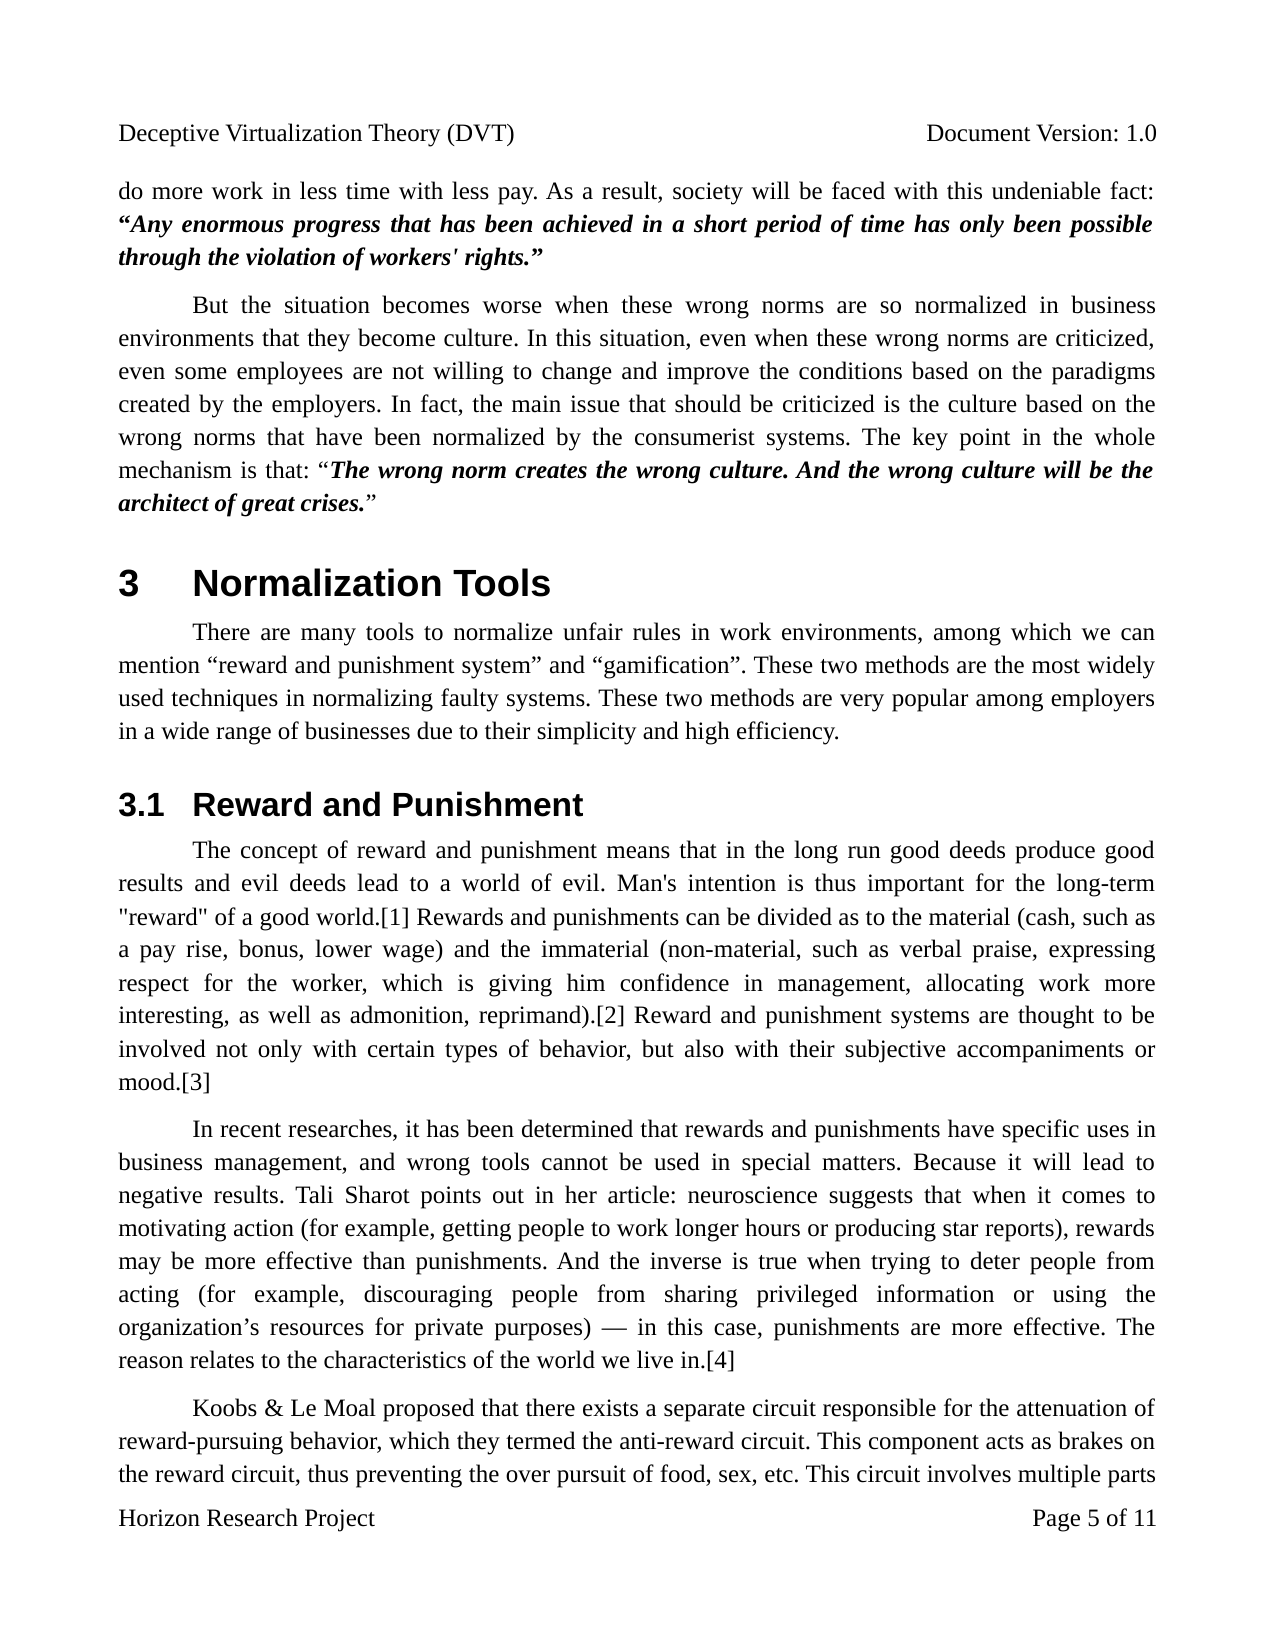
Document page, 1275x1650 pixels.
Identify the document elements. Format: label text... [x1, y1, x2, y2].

text The concept of reward and punishment means that in the long run good deeds produce good results and evil deeds lead to a world of evil. Man's intention is thus important for the long-term "reward" of a good world.[1] Rewards and punishments can be divided as to the material (cash, such as a pay rise, bonus, lower wage) and the immaterial (non-material, such as verbal praise, expressing respect for the worker, which is giving him confidence in management, allocating work more interesting, as well as admonition, reprimand).[2] Reward and punishment systems are thought to be involved not only with certain types of behavior, but also with their subjective accompaniments or mood.[3] [118, 836, 1157, 1095]
text do more work in less time with less pay. As a result, society will be faced with this undeniable fact: “Any enormous progress that has been achieved in a short period of time has only been possible through the violation of workers' rights.” [118, 176, 1157, 271]
text In recent researches, it has been determined that rewards and punishments have specific uses in business management, and wrong tools cannot be used in special matters. Because it will lead to negative results. Tali Sharot points out in her article: neuroscience suggests that when it comes to motivating action (for example, getting people to work longer hours or producing star reports), rewards may be more effective than punishments. And the inverse is true when trying to deter people from acting (for example, discouraging people from sharing privileged information or using the organization’s resources for private purposes) — in this case, punishments are more effective. The reason relates to the characteristics of the world we live in.[4] [118, 1114, 1157, 1374]
subtitle Normalization Tools [118, 561, 1157, 604]
text Koobs & Le Moal proposed that there exists a separate circuit responsible for the attenuation of reward-pursuing behavior, which they termed the anti-reward circuit. This component acts as brakes on the reward circuit, thus preventing the over pursuit of food, sex, etc. This circuit involves multiple parts [118, 1393, 1157, 1488]
text There are many tools to normalize unfair rules in work environments, among which we can mention “reward and punishment system” and “gamification”. These two methods are the most widely used techniques in normalizing faulty systems. These two methods are very popular among employers in a wide range of businesses due to their simplicity and high efficiency. [118, 617, 1157, 745]
subtitle Reward and Punishment [118, 784, 1157, 823]
text But the situation becomes worse when these wrong norms are so normalized in business environments that they become culture. In this situation, even when these wrong norms are criticized, even some employees are not willing to change and improve the conditions based on the paradigms created by the employers. In fact, the main issue that should be criticized is the culture based on the wrong norms that have been normalized by the consumerist systems. The key point in the whole mechanism is that: “The wrong norm creates the wrong culture. And the wrong culture will be the architect of great crises.” [118, 290, 1157, 517]
